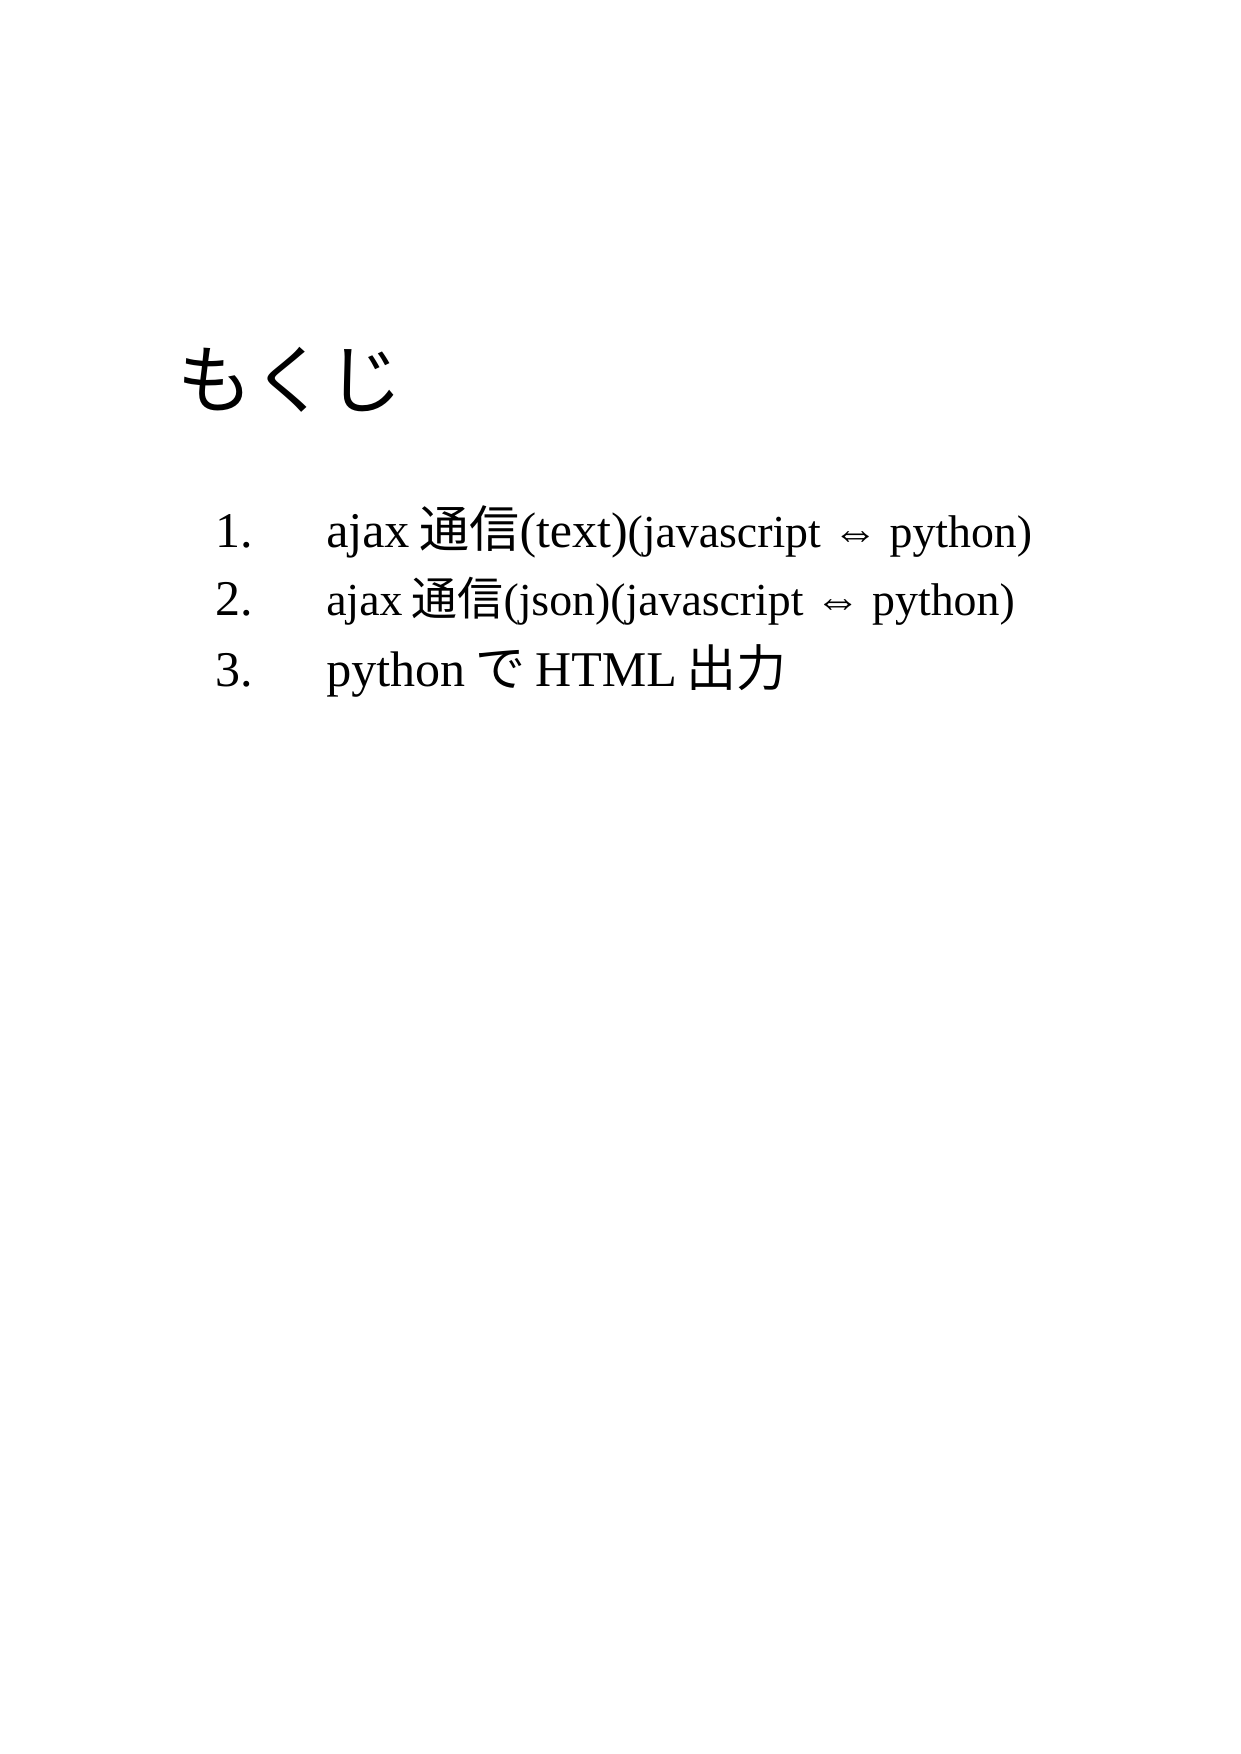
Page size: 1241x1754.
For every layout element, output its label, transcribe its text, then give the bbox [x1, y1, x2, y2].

list ajax通信(text)(javascript ⇔ python) [215, 490, 1063, 562]
list ajax通信(json)(javascript ⇔ python) [215, 562, 1063, 628]
text もくじ [177, 321, 1063, 429]
list pythonでHTML出力 [215, 628, 1063, 701]
